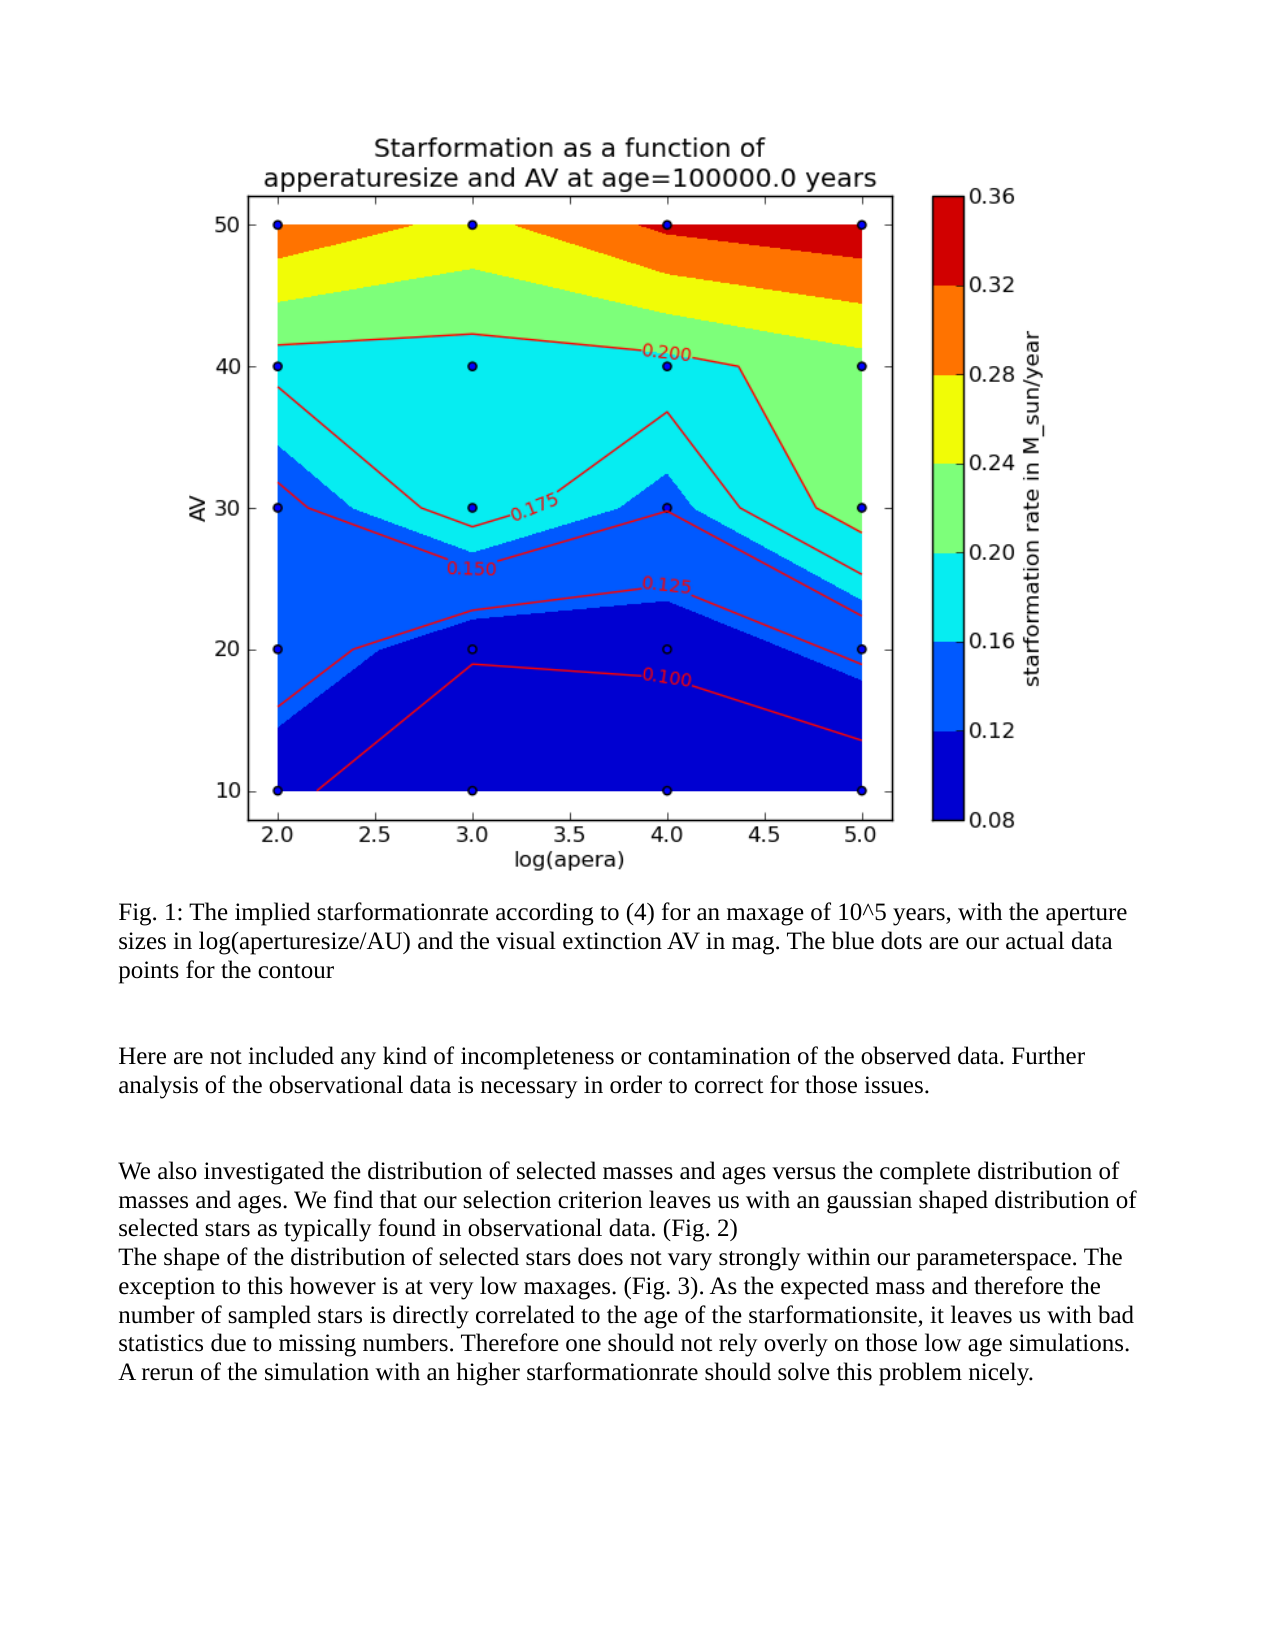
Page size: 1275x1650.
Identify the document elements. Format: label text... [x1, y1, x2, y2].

picture [118, 118, 1157, 898]
text We also investigated the distribution of selected masses and ages versus the complete distribution of masses and ages. We find that our selection criterion leaves us with an gaussian shaped distribution of selected stars as typically found in observational data. (Fig. 2) [118, 1156, 1157, 1242]
text Fig. 1: The implied starformationrate according to (4) for an maxage of 10^5 years, with the aperture sizes in log(aperturesize/AU) and the visual extinction AV in mag. The blue dots are our actual data points for the contour [118, 898, 1157, 983]
text Here are not included any kind of incompleteness or contamination of the observed data. Further analysis of the observational data is necessary in order to correct for those issues. [118, 1041, 1157, 1098]
text The shape of the distribution of selected stars does not vary strongly within our parameterspace. The exception to this however is at very low maxages. (Fig. 3). As the expected mass and therefore the number of sampled stars is directly correlated to the age of the starformationsite, it leaves us with bad statistics due to missing numbers. Therefore one should not rely overly on those low age simulations. A rerun of the simulation with an higher starformationrate should solve this problem nicely. [118, 1242, 1157, 1386]
